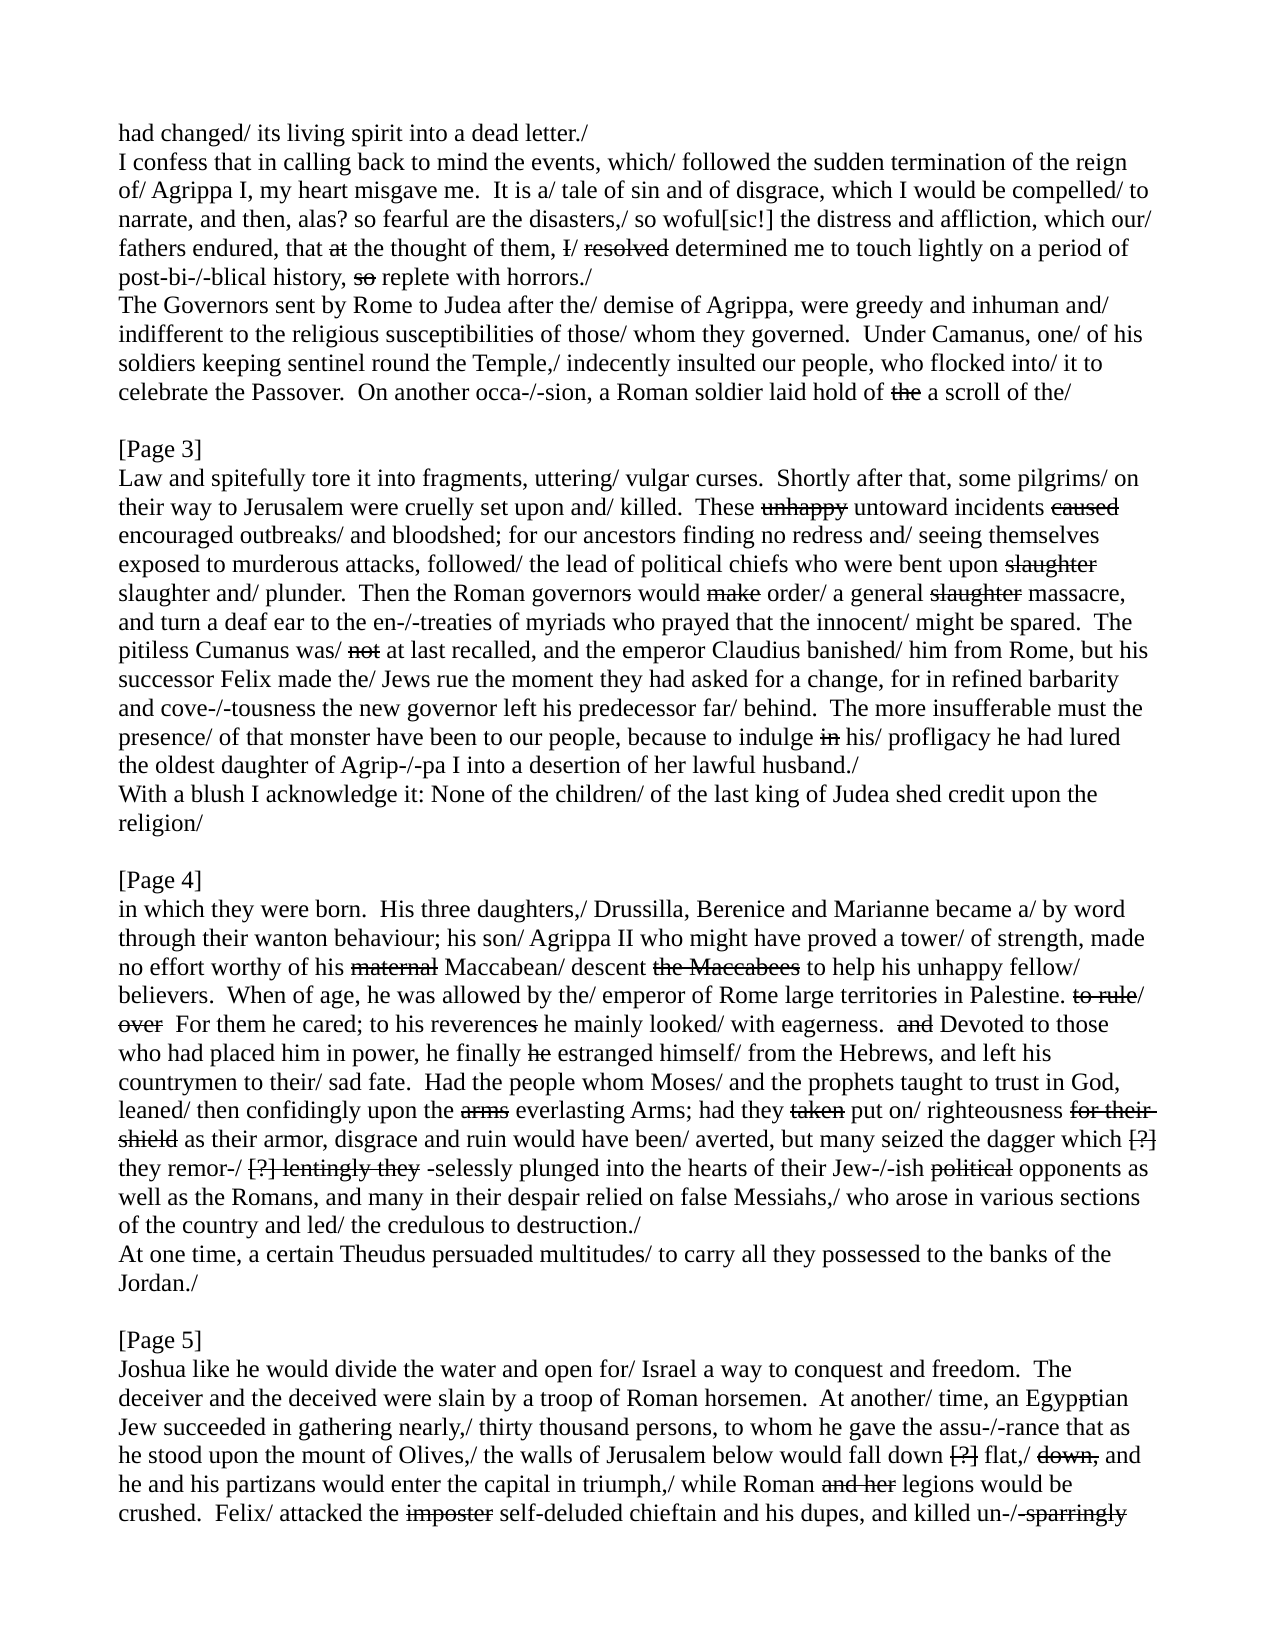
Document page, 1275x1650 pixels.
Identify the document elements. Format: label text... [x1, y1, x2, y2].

text The Governors sent by Rome to Judea after the/ demise of Agrippa, were greedy and inhuman and/ indifferent to the religious susceptibilities of those/ whom they governed. Under Camanus, one/ of his soldiers keeping sentinel round the Temple,/ indecently insulted our people, who flocked into/ it to celebrate the Passover. On another occa-/-sion, a Roman soldier laid hold of the a scroll of the/ [118, 291, 1157, 406]
text At one time, a certain Theudus persuaded multitudes/ to carry all they possessed to the banks of the Jordan./ [118, 1239, 1157, 1297]
text With a blush I acknowledge it: None of the children/ of the last king of Judea shed credit upon the religion/ [118, 779, 1157, 837]
text I confess that in calling back to mind the events, which/ followed the sudden termination of the reign of/ Agrippa I, my heart misgave me. It is a/ tale of sin and of disgrace, which I would be compelled/ to narrate, and then, alas? so fearful are the disasters,/ so woful[sic!] the distress and affliction, which our/ fathers endured, that at the thought of them, I/ resolved determined me to touch lightly on a period of post-bi-/-blical history, so replete with horrors./ [118, 147, 1157, 291]
text [Page 3] [118, 434, 1157, 463]
text [Page 4] [118, 866, 1157, 894]
text had changed/ its living spirit into a dead letter./ [118, 118, 1157, 147]
text [Page 5] [118, 1326, 1157, 1354]
text Law and spitefully tore it into fragments, uttering/ vulgar curses. Shortly after that, some pilgrims/ on their way to Jerusalem were cruelly set upon and/ killed. These unhappy untoward incidents caused encouraged outbreaks/ and bloodshed; for our ancestors finding no redress and/ seeing themselves exposed to murderous attacks, followed/ the lead of political chiefs who were bent upon slaughter slaughter and/ plunder. Then the Roman governors would make order/ a general slaughter massacre, and turn a deaf ear to the en-/-treaties of myriads who prayed that the innocent/ might be spared. The pitiless Cumanus was/ not at last recalled, and the emperor Claudius banished/ him from Rome, but his successor Felix made the/ Jews rue the moment they had asked for a change, for in refined barbarity and cove-/-tousness the new governor left his predecessor far/ behind. The more insufferable must the presence/ of that monster have been to our people, because to indulge in his/ profligacy he had lured the oldest daughter of Agrip-/-pa I into a desertion of her lawful husband./ [118, 463, 1157, 779]
text Joshua like he would divide the water and open for/ Israel a way to conquest and freedom. The deceiver and the deceived were slain by a troop of Roman horsemen. At another/ time, an Egypptian Jew succeeded in gathering nearly,/ thirty thousand persons, to whom he gave the assu-/-rance that as he stood upon the mount of Olives,/ the walls of Jerusalem below would fall down [?] flat,/ down, and he and his partizans would enter the capital in triumph,/ while Roman and her legions would be crushed. Felix/ attacked the imposter self-deluded chieftain and his dupes, and killed un-/-sparringly [118, 1354, 1157, 1527]
text in which they were born. His three daughters,/ Drussilla, Berenice and Marianne became a/ by word through their wanton behaviour; his son/ Agrippa II who might have proved a tower/ of strength, made no effort worthy of his maternal Maccabean/ descent the Maccabees to help his unhappy fellow/ believers. When of age, he was allowed by the/ emperor of Rome large territories in Palestine. to rule/ over For them he cared; to his reverences he mainly looked/ with eagerness. and Devoted to those who had placed him in power, he finally he estranged himself/ from the Hebrews, and left his countrymen to their/ sad fate. Had the people whom Moses/ and the prophets taught to trust in God, leaned/ then confidingly upon the arms everlasting Arms; had they taken put on/ righteousness for their shield as their armor, disgrace and ruin would have been/ averted, but many seized the dagger which [?] they remor-/ [?] lentingly they -selessly plunged into the hearts of their Jew-/-ish political opponents as well as the Romans, and many in their despair relied on false Messiahs,/ who arose in various sections of the country and led/ the credulous to destruction./ [118, 894, 1157, 1239]
